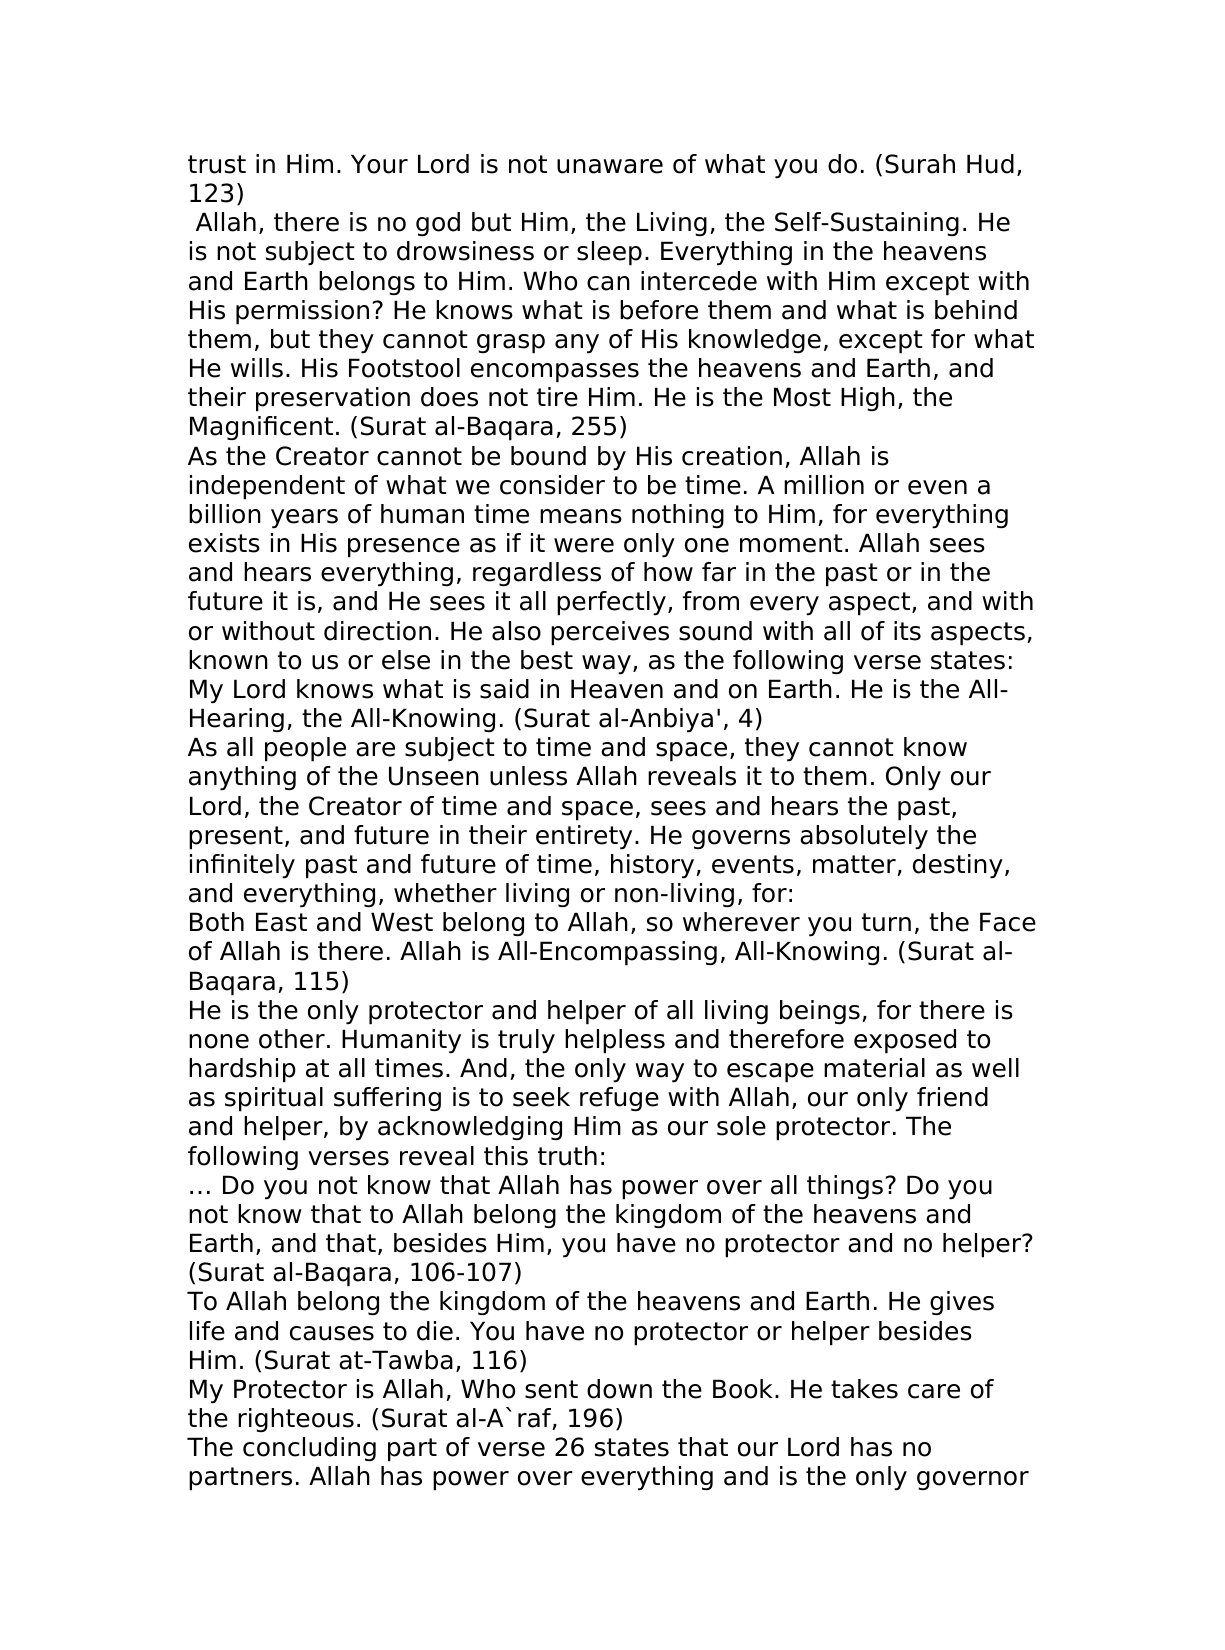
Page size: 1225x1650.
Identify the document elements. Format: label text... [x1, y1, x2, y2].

text He is the only protector and helper of all living beings, for there is none other. Humanity is truly helpless and therefore exposed to hardship at all times. And, the only way to escape material as well as spiritual suffering is to seek refuge with Allah, our only friend and helper, by acknowledging Him as our sole protector. The following verses reveal this truth: [187, 996, 1037, 1171]
text trust in Him. Your Lord is not unaware of what you do. (Surah Hud, 123) [187, 150, 1037, 208]
text Allah, there is no god but Him, the Living, the Self-Sustaining. He is not subject to drowsiness or sleep. Everything in the heavens and Earth belongs to Him. Who can intercede with Him except with His permission? He knows what is before them and what is behind them, but they cannot grasp any of His knowledge, except for what He wills. His Footstool encompasses the heavens and Earth, and their preservation does not tire Him. He is the Most High, the Magnificent. (Surat al-Baqara, 255) [187, 208, 1037, 442]
text To Allah belong the kingdom of the heavens and Earth. He gives life and causes to die. You have no protector or helper besides Him. (Surat at-Tawba, 116) [187, 1287, 1037, 1375]
text As the Creator cannot be bound by His creation, Allah is independent of what we consider to be time. A million or even a billion years of human time means nothing to Him, for everything exists in His presence as if it were only one moment. Allah sees and hears everything, regardless of how far in the past or in the future it is, and He sees it all perfectly, from every aspect, and with or without direction. He also perceives sound with all of its aspects, known to us or else in the best way, as the following verse states: [187, 442, 1037, 675]
text My Protector is Allah, Who sent down the Book. He takes care of the righteous. (Surat al-A`raf, 196) [187, 1375, 1037, 1433]
text My Lord knows what is said in Heaven and on Earth. He is the All-Hearing, the All-Knowing. (Surat al-Anbiya', 4) [187, 675, 1037, 733]
text As all people are subject to time and space, they cannot know anything of the Unseen unless Allah reveals it to them. Only our Lord, the Creator of time and space, sees and hears the past, present, and future in their entirety. He governs absolutely the infinitely past and future of time, history, events, matter, destiny, and everything, whether living or non-living, for: [187, 733, 1037, 908]
text … Do you not know that Allah has power over all things? Do you not know that to Allah belong the kingdom of the heavens and Earth, and that, besides Him, you have no protector and no helper? (Surat al-Baqara, 106-107) [187, 1171, 1037, 1287]
text The concluding part of verse 26 states that our Lord has no partners. Allah has power over everything and is the only governor [187, 1433, 1037, 1492]
text Both East and West belong to Allah, so wherever you turn, the Face of Allah is there. Allah is All-Encompassing, All-Knowing. (Surat al-Baqara, 115) [187, 908, 1037, 996]
